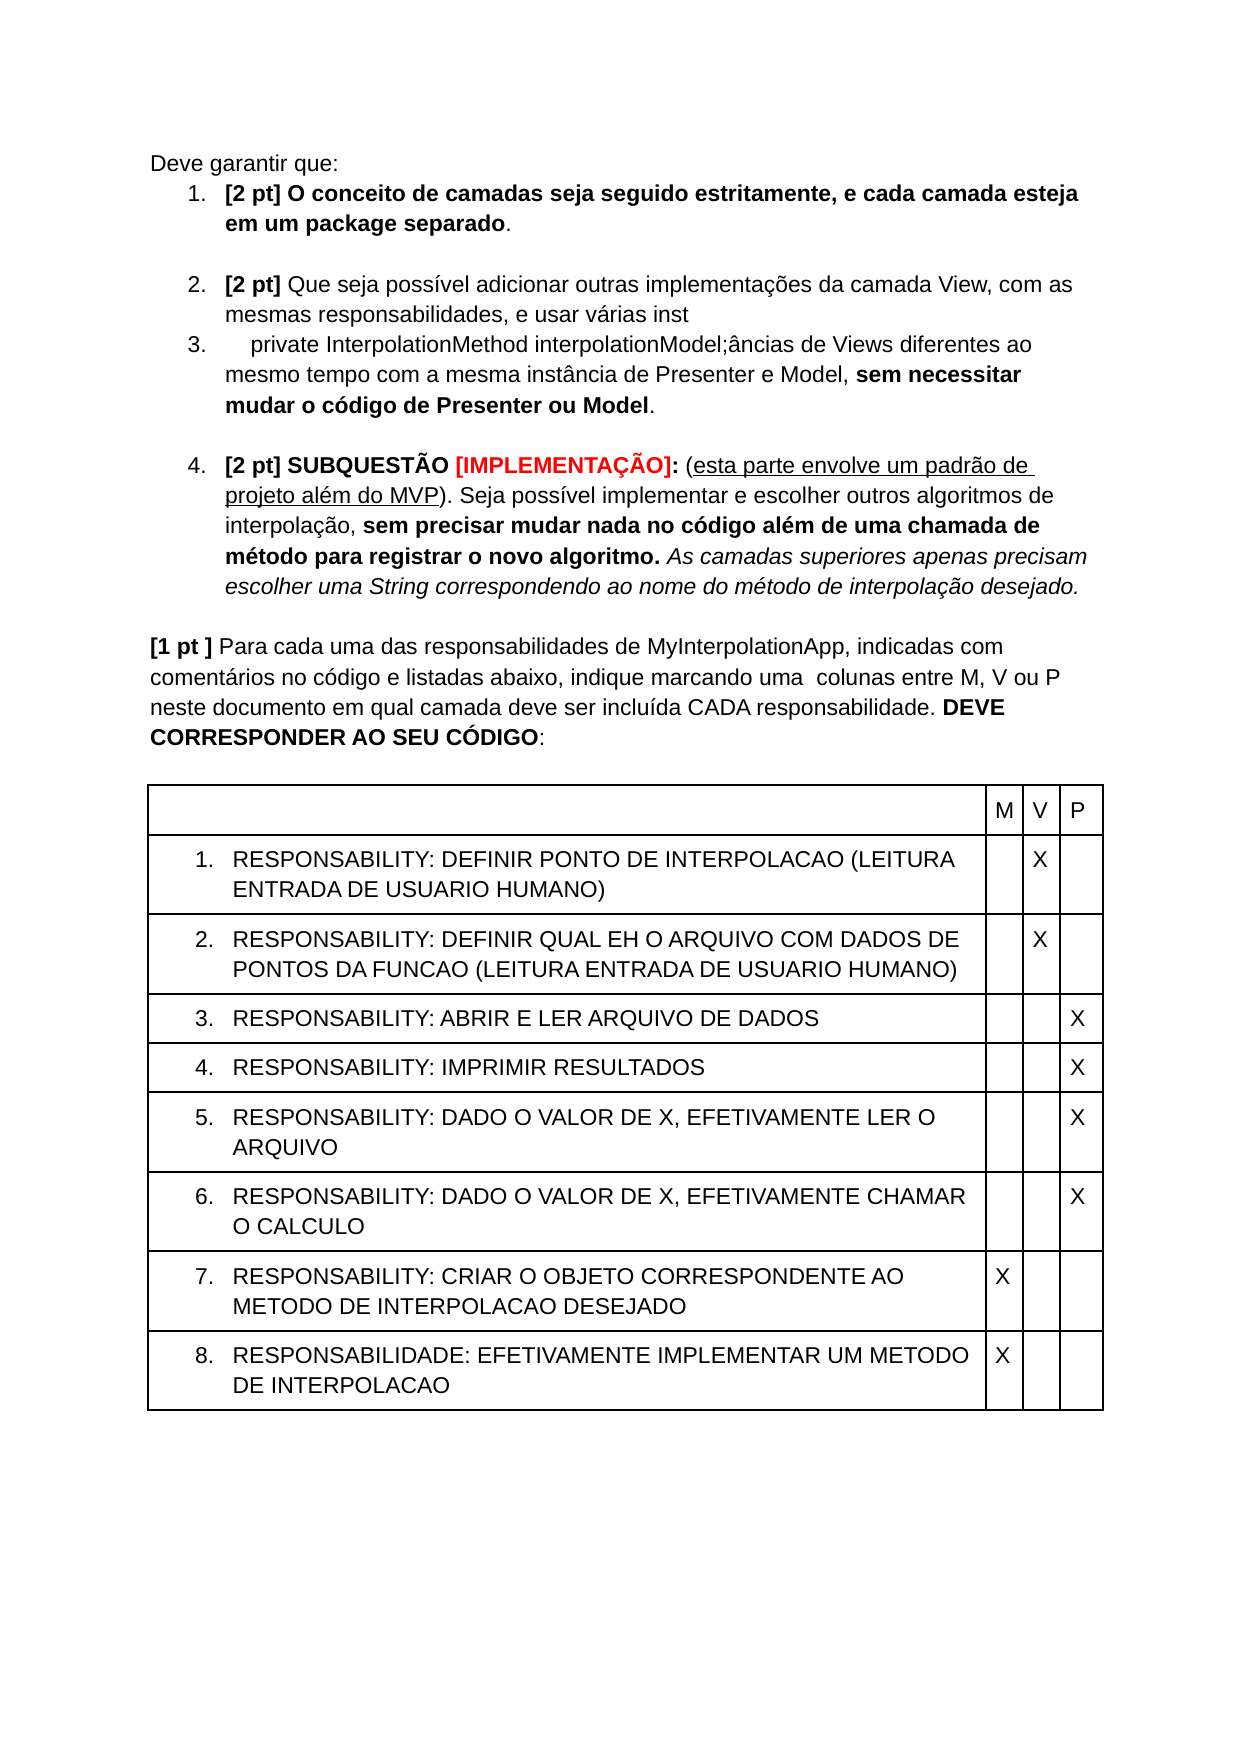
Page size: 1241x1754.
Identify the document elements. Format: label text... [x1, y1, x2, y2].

table_cell [1061, 1252, 1102, 1329]
table_cell [987, 1093, 1022, 1171]
table_cell [1024, 995, 1059, 1042]
table_header V [1024, 786, 1059, 834]
table_header M [987, 786, 1022, 834]
table_cell [1024, 1044, 1059, 1091]
table_cell X [987, 1332, 1022, 1409]
table_cell [1024, 1173, 1059, 1250]
table_cell [987, 1173, 1022, 1250]
table_cell [1061, 915, 1102, 993]
table_cell X [1061, 995, 1102, 1042]
table_cell RESPONSABILIDADE: EFETIVAMENTE IMPLEMENTAR UM METODO DE INTERPOLACAO [149, 1332, 985, 1409]
table_header P [1061, 786, 1102, 834]
list [2 pt] SUBQUESTÃO [IMPLEMENTAÇÃO]: (esta parte envolve um padrão de projeto além do MVP). Seja possível implementar e escolher outros algoritmos de interpolação, sem precisar mudar nada no código além de uma chamada de método para registrar o novo algoritmo. As camadas superiores apenas precisam escolher uma String correspondendo ao nome do método de interpolação desejado. [187, 452, 1090, 599]
table_cell [987, 836, 1022, 913]
table_cell RESPONSABILITY: DEFINIR QUAL EH O ARQUIVO COM DADOS DE PONTOS DA FUNCAO (LEITURA ENTRADA DE USUARIO HUMANO) [149, 915, 985, 993]
table_cell [1024, 1093, 1059, 1171]
table_cell [987, 1044, 1022, 1091]
table_cell [1024, 1252, 1059, 1329]
table_cell X [1024, 836, 1059, 913]
table_header [149, 786, 985, 834]
table_cell RESPONSABILITY: DEFINIR PONTO DE INTERPOLACAO (LEITURA ENTRADA DE USUARIO HUMANO) [149, 836, 985, 913]
table_cell RESPONSABILITY: IMPRIMIR RESULTADOS [149, 1044, 985, 1091]
table_cell [1061, 836, 1102, 913]
list [2 pt] Que seja possível adicionar outras implementações da camada View, com as mesmas responsabilidades, e usar várias inst [187, 271, 1090, 327]
table_cell X [987, 1252, 1022, 1329]
table_cell RESPONSABILITY: ABRIR E LER ARQUIVO DE DADOS [149, 995, 985, 1042]
table_cell [1024, 1332, 1059, 1409]
table_cell X [1061, 1173, 1102, 1250]
text Deve garantir que: [150, 150, 1090, 176]
text [1 pt ] Para cada uma das responsabilidades de MyInterpolationApp, indicadas com comentários no código e listadas abaixo, indique marcando uma colunas entre M, V ou P neste documento em qual camada deve ser incluída CADA responsabilidade. DEVE CORRESPONDER AO SEU CÓDIGO: [150, 633, 1090, 750]
table_cell X [1061, 1044, 1102, 1091]
table_cell RESPONSABILITY: DADO O VALOR DE X, EFETIVAMENTE CHAMAR O CALCULO [149, 1173, 985, 1250]
list private InterpolationMethod interpolationModel;âncias de Views diferentes ao mesmo tempo com a mesma instância de Presenter e Model, sem necessitar mudar o código de Presenter ou Model. [187, 331, 1090, 418]
list [2 pt] O conceito de camadas seja seguido estritamente, e cada camada esteja em um package separado. [187, 180, 1090, 237]
table_cell RESPONSABILITY: DADO O VALOR DE X, EFETIVAMENTE LER O ARQUIVO [149, 1093, 985, 1171]
table_cell RESPONSABILITY: CRIAR O OBJETO CORRESPONDENTE AO METODO DE INTERPOLACAO DESEJADO [149, 1252, 985, 1329]
table_cell X [1024, 915, 1059, 993]
table_cell [987, 915, 1022, 993]
table_cell X [1061, 1093, 1102, 1171]
table_cell [1061, 1332, 1102, 1409]
table_cell [987, 995, 1022, 1042]
